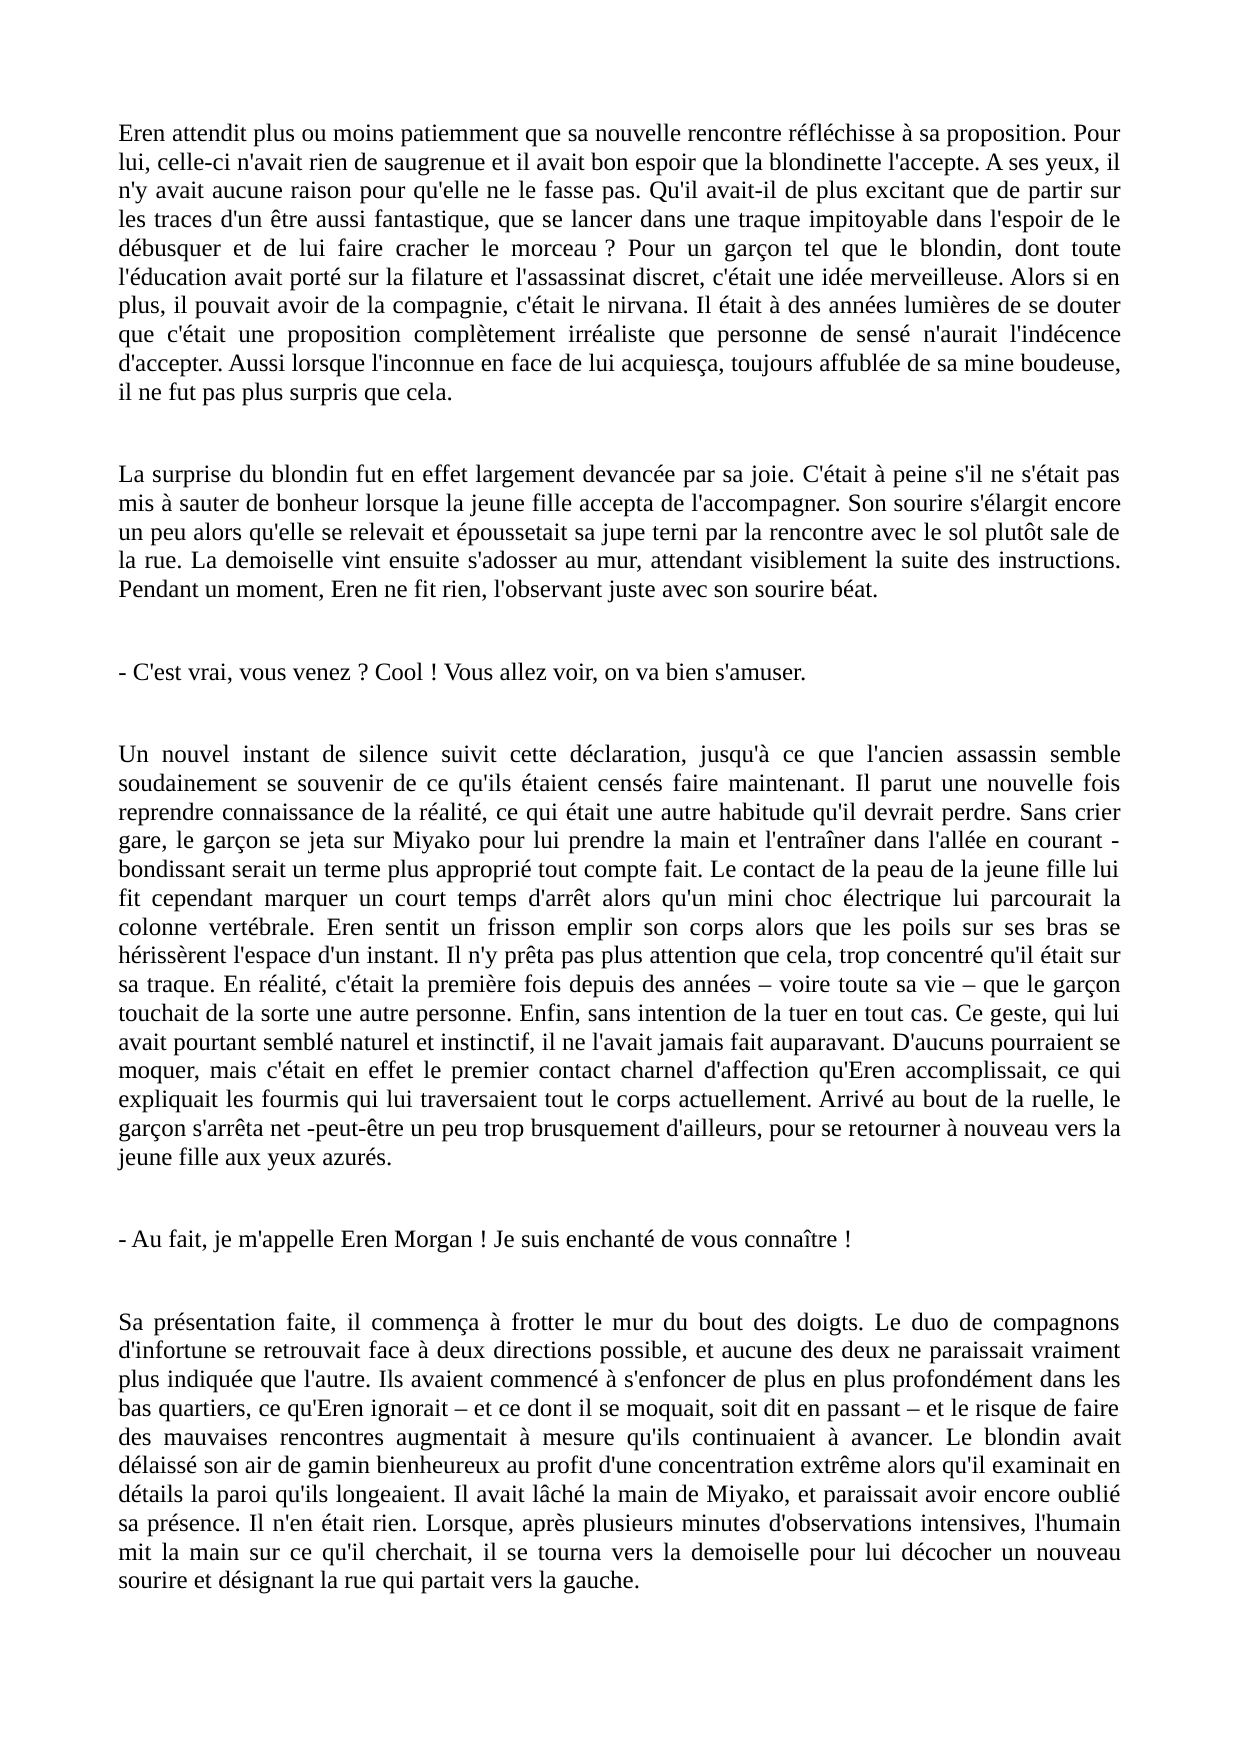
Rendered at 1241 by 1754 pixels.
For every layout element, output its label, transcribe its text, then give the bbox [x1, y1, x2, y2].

text Un nouvel instant de silence suivit cette déclaration, jusqu'à ce que l'ancien assassin semble soudainement se souvenir de ce qu'ils étaient censés faire maintenant. Il parut une nouvelle fois reprendre connaissance de la réalité, ce qui était une autre habitude qu'il devrait perdre. Sans crier gare, le garçon se jeta sur Miyako pour lui prendre la main et l'entraîner dans l'allée en courant -bondissant serait un terme plus approprié tout compte fait. Le contact de la peau de la jeune fille lui fit cependant marquer un court temps d'arrêt alors qu'un mini choc électrique lui parcourait la colonne vertébrale. Eren sentit un frisson emplir son corps alors que les poils sur ses bras se hérissèrent l'espace d'un instant. Il n'y prêta pas plus attention que cela, trop concentré qu'il était sur sa traque. En réalité, c'était la première fois depuis des années – voire toute sa vie – que le garçon touchait de la sorte une autre personne. Enfin, sans intention de la tuer en tout cas. Ce geste, qui lui avait pourtant semblé naturel et instinctif, il ne l'avait jamais fait auparavant. D'aucuns pourraient se moquer, mais c'était en effet le premier contact charnel d'affection qu'Eren accomplissait, ce qui expliquait les fourmis qui lui traversaient tout le corps actuellement. Arrivé au bout de la ruelle, le garçon s'arrêta net -peut-être un peu trop brusquement d'ailleurs, pour se retourner à nouveau vers la jeune fille aux yeux azurés. [118, 739, 1122, 1171]
text La surprise du blondin fut en effet largement devancée par sa joie. C'était à peine s'il ne s'était pas mis à sauter de bonheur lorsque la jeune fille accepta de l'accompagner. Son sourire s'élargit encore un peu alors qu'elle se relevait et époussetait sa jupe terni par la rencontre avec le sol plutôt sale de la rue. La demoiselle vint ensuite s'adosser au mur, attendant visiblement la suite des instructions. Pendant un moment, Eren ne fit rien, l'observant juste avec son sourire béat. [118, 459, 1122, 603]
text - Au fait, je m'appelle Eren Morgan ! Je suis enchanté de vous connaître ! [118, 1224, 1122, 1253]
text Sa présentation faite, il commença à frotter le mur du bout des doigts. Le duo de compagnons d'infortune se retrouvait face à deux directions possible, et aucune des deux ne paraissait vraiment plus indiquée que l'autre. Ils avaient commencé à s'enfoncer de plus en plus profondément dans les bas quartiers, ce qu'Eren ignorait – et ce dont il se moquait, soit dit en passant – et le risque de faire des mauvaises rencontres augmentait à mesure qu'ils continuaient à avancer. Le blondin avait délaissé son air de gamin bienheureux au profit d'une concentration extrême alors qu'il examinait en détails la paroi qu'ils longeaient. Il avait lâché la main de Miyako, et paraissait avoir encore oublié sa présence. Il n'en était rien. Lorsque, après plusieurs minutes d'observations intensives, l'humain mit la main sur ce qu'il cherchait, il se tourna vers la demoiselle pour lui décocher un nouveau sourire et désignant la rue qui partait vers la gauche. [118, 1307, 1122, 1594]
text - C'est vrai, vous venez ? Cool ! Vous allez voir, on va bien s'amuser. [118, 657, 1122, 686]
text Eren attendit plus ou moins patiemment que sa nouvelle rencontre réfléchisse à sa proposition. Pour lui, celle-ci n'avait rien de saugrenue et il avait bon espoir que la blondinette l'accepte. A ses yeux, il n'y avait aucune raison pour qu'elle ne le fasse pas. Qu'il avait-il de plus excitant que de partir sur les traces d'un être aussi fantastique, que se lancer dans une traque impitoyable dans l'espoir de le débusquer et de lui faire cracher le morceau ? Pour un garçon tel que le blondin, dont toute l'éducation avait porté sur la filature et l'assassinat discret, c'était une idée merveilleuse. Alors si en plus, il pouvait avoir de la compagnie, c'était le nirvana. Il était à des années lumières de se douter que c'était une proposition complètement irréaliste que personne de sensé n'aurait l'indécence d'accepter. Aussi lorsque l'inconnue en face de lui acquiesça, toujours affublée de sa mine boudeuse, il ne fut pas plus surpris que cela. [118, 118, 1122, 406]
